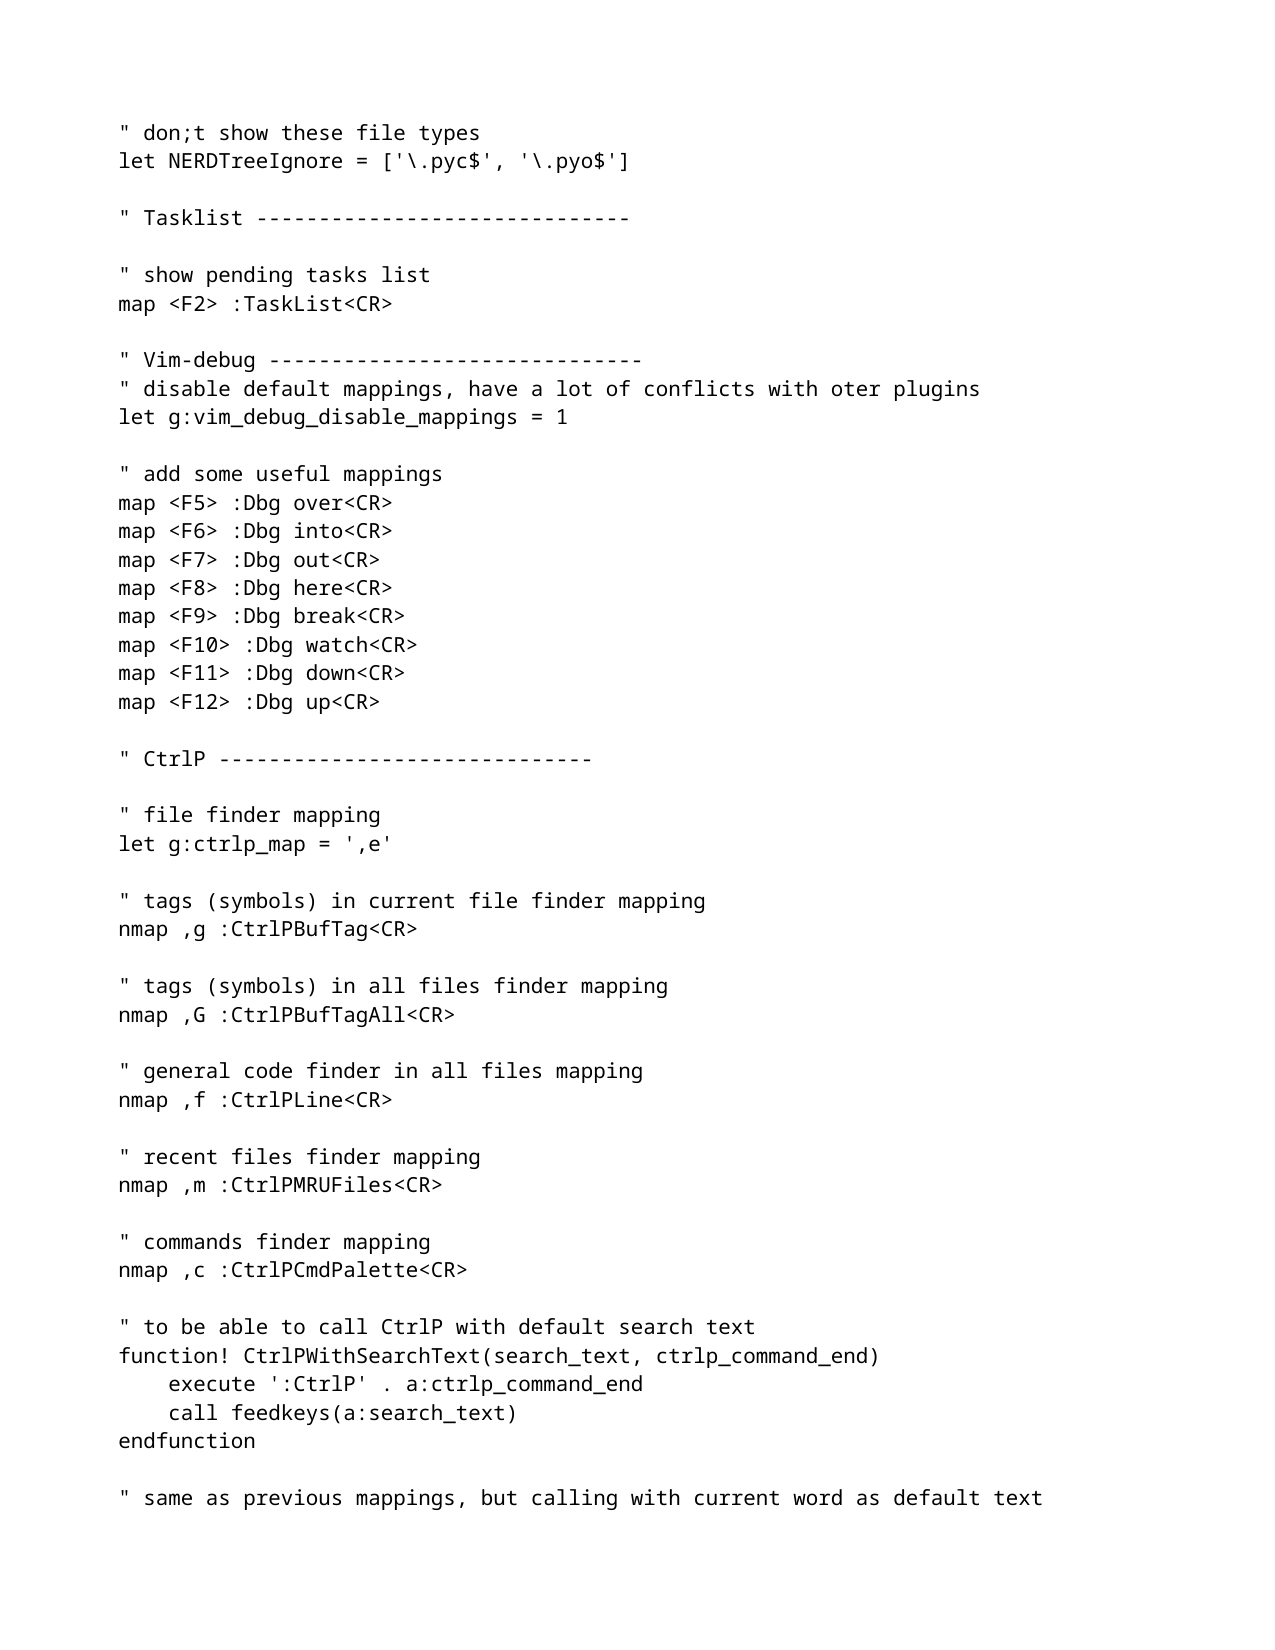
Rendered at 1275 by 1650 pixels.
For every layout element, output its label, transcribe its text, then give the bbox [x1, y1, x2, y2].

text map <F7> :Dbg out<CR> [118, 545, 1157, 573]
text let NERDTreeIgnore = ['\.pyc$', '\.pyo$'] [118, 147, 1157, 175]
text map <F10> :Dbg watch<CR> [118, 630, 1157, 658]
text nmap ,c :CtrlPCmdPalette<CR> [118, 1256, 1157, 1284]
text function! CtrlPWithSearchText(search_text, ctrlp_command_end) [118, 1341, 1157, 1369]
text map <F9> :Dbg break<CR> [118, 602, 1157, 630]
text map <F5> :Dbg over<CR> [118, 488, 1157, 516]
text " disable default mappings, have a lot of conflicts with oter plugins [118, 374, 1157, 402]
text " commands finder mapping [118, 1227, 1157, 1256]
text execute ':CtrlP' . a:ctrlp_command_end [118, 1369, 1157, 1398]
text map <F6> :Dbg into<CR> [118, 516, 1157, 545]
text map <F8> :Dbg here<CR> [118, 573, 1157, 602]
text " show pending tasks list [118, 260, 1157, 289]
text " Vim-debug ------------------------------ [118, 346, 1157, 374]
text " to be able to call CtrlP with default search text [118, 1312, 1157, 1341]
text " file finder mapping [118, 801, 1157, 829]
text nmap ,f :CtrlPLine<CR> [118, 1085, 1157, 1113]
text map <F12> :Dbg up<CR> [118, 687, 1157, 715]
text " same as previous mappings, but calling with current word as default text [118, 1483, 1157, 1512]
text nmap ,m :CtrlPMRUFiles<CR> [118, 1170, 1157, 1199]
text " tags (symbols) in current file finder mapping [118, 886, 1157, 914]
text call feedkeys(a:search_text) [118, 1398, 1157, 1426]
text map <F11> :Dbg down<CR> [118, 658, 1157, 687]
text let g:ctrlp_map = ',e' [118, 829, 1157, 857]
text " Tasklist ------------------------------ [118, 203, 1157, 232]
text " CtrlP ------------------------------ [118, 744, 1157, 772]
text let g:vim_debug_disable_mappings = 1 [118, 402, 1157, 431]
text " recent files finder mapping [118, 1142, 1157, 1170]
text " add some useful mappings [118, 459, 1157, 488]
text endfunction [118, 1426, 1157, 1455]
text " don;t show these file types [118, 118, 1157, 147]
text " general code finder in all files mapping [118, 1057, 1157, 1085]
text " tags (symbols) in all files finder mapping [118, 971, 1157, 1000]
text nmap ,G :CtrlPBufTagAll<CR> [118, 1000, 1157, 1028]
text nmap ,g :CtrlPBufTag<CR> [118, 914, 1157, 943]
text map <F2> :TaskList<CR> [118, 289, 1157, 317]
